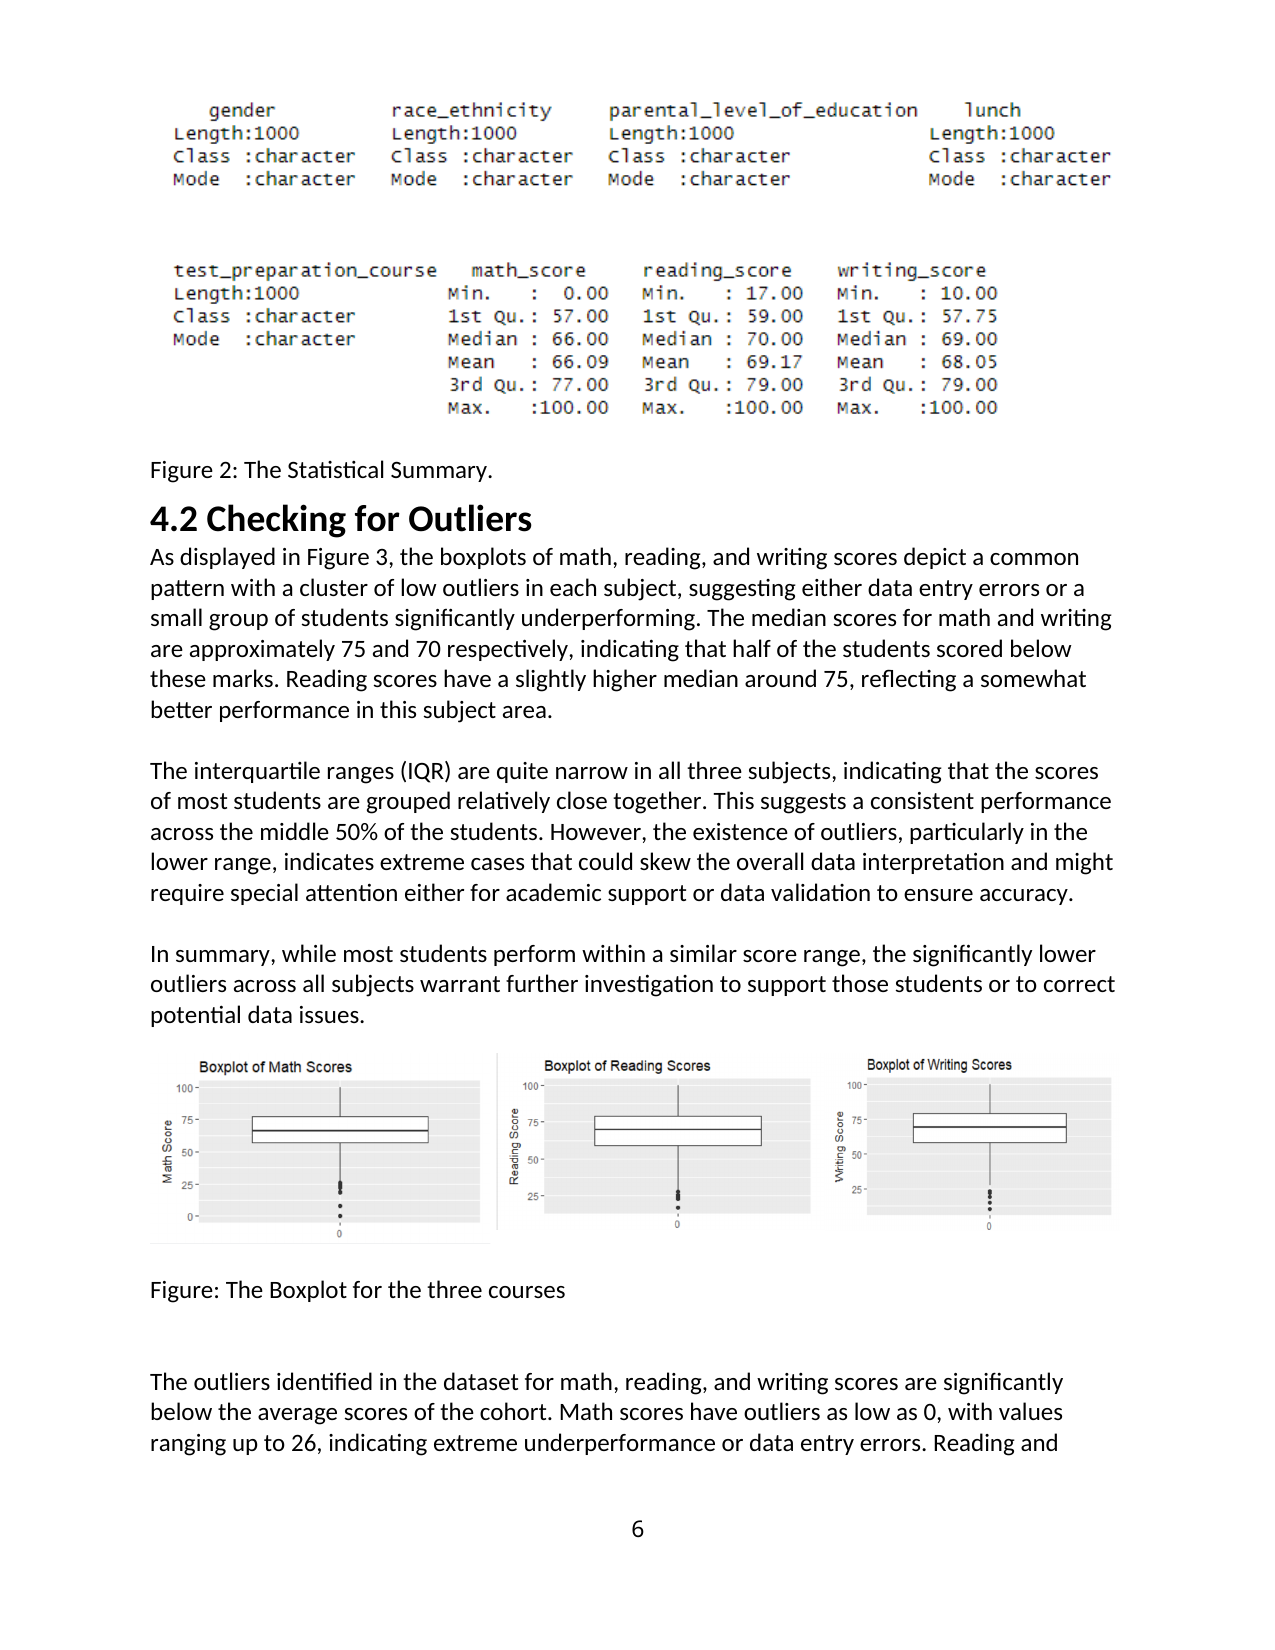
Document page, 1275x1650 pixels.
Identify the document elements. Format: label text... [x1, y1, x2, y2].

text As displayed in Figure 3, the boxplots of math, reading, and writing scores depict a common pattern with a cluster of low outliers in each subject, suggesting either data entry errors or a small group of students significantly underperforming. The median scores for math and writing are approximately 75 and 70 respectively, indicating that half of the students scored below these marks. Reading scores have a slightly higher median around 75, reflecting a somewhat better performance in this subject area. [150, 541, 1125, 724]
text The outliers identified in the dataset for math, reading, and writing scores are significantly below the average scores of the cohort. Math scores have outliers as low as 0, with values ranging up to 26, indicating extreme underperformance or data entry errors. Reading and [150, 1366, 1125, 1457]
text The interquartile ranges (IQR) are quite narrow in all three subjects, indicating that the scores of most students are grouped relatively close together. This suggests a consistent performance across the middle 50% of the students. However, the existence of outliers, particularly in the lower range, indicates extreme cases that could skew the overall data interpretation and might require special attention either for academic support or data validation to ensure accuracy. [150, 755, 1125, 907]
text Figure: The Boxplot for the three courses [150, 1274, 1125, 1304]
text Figure 2: The Statistical Summary. [150, 454, 1125, 485]
text In summary, while most students perform within a similar score range, the significantly lower outliers across all subjects warrant further investigation to support those students or to correct potential data issues. [150, 938, 1125, 1029]
text 4.2 Checking for Outliers [150, 495, 1125, 541]
